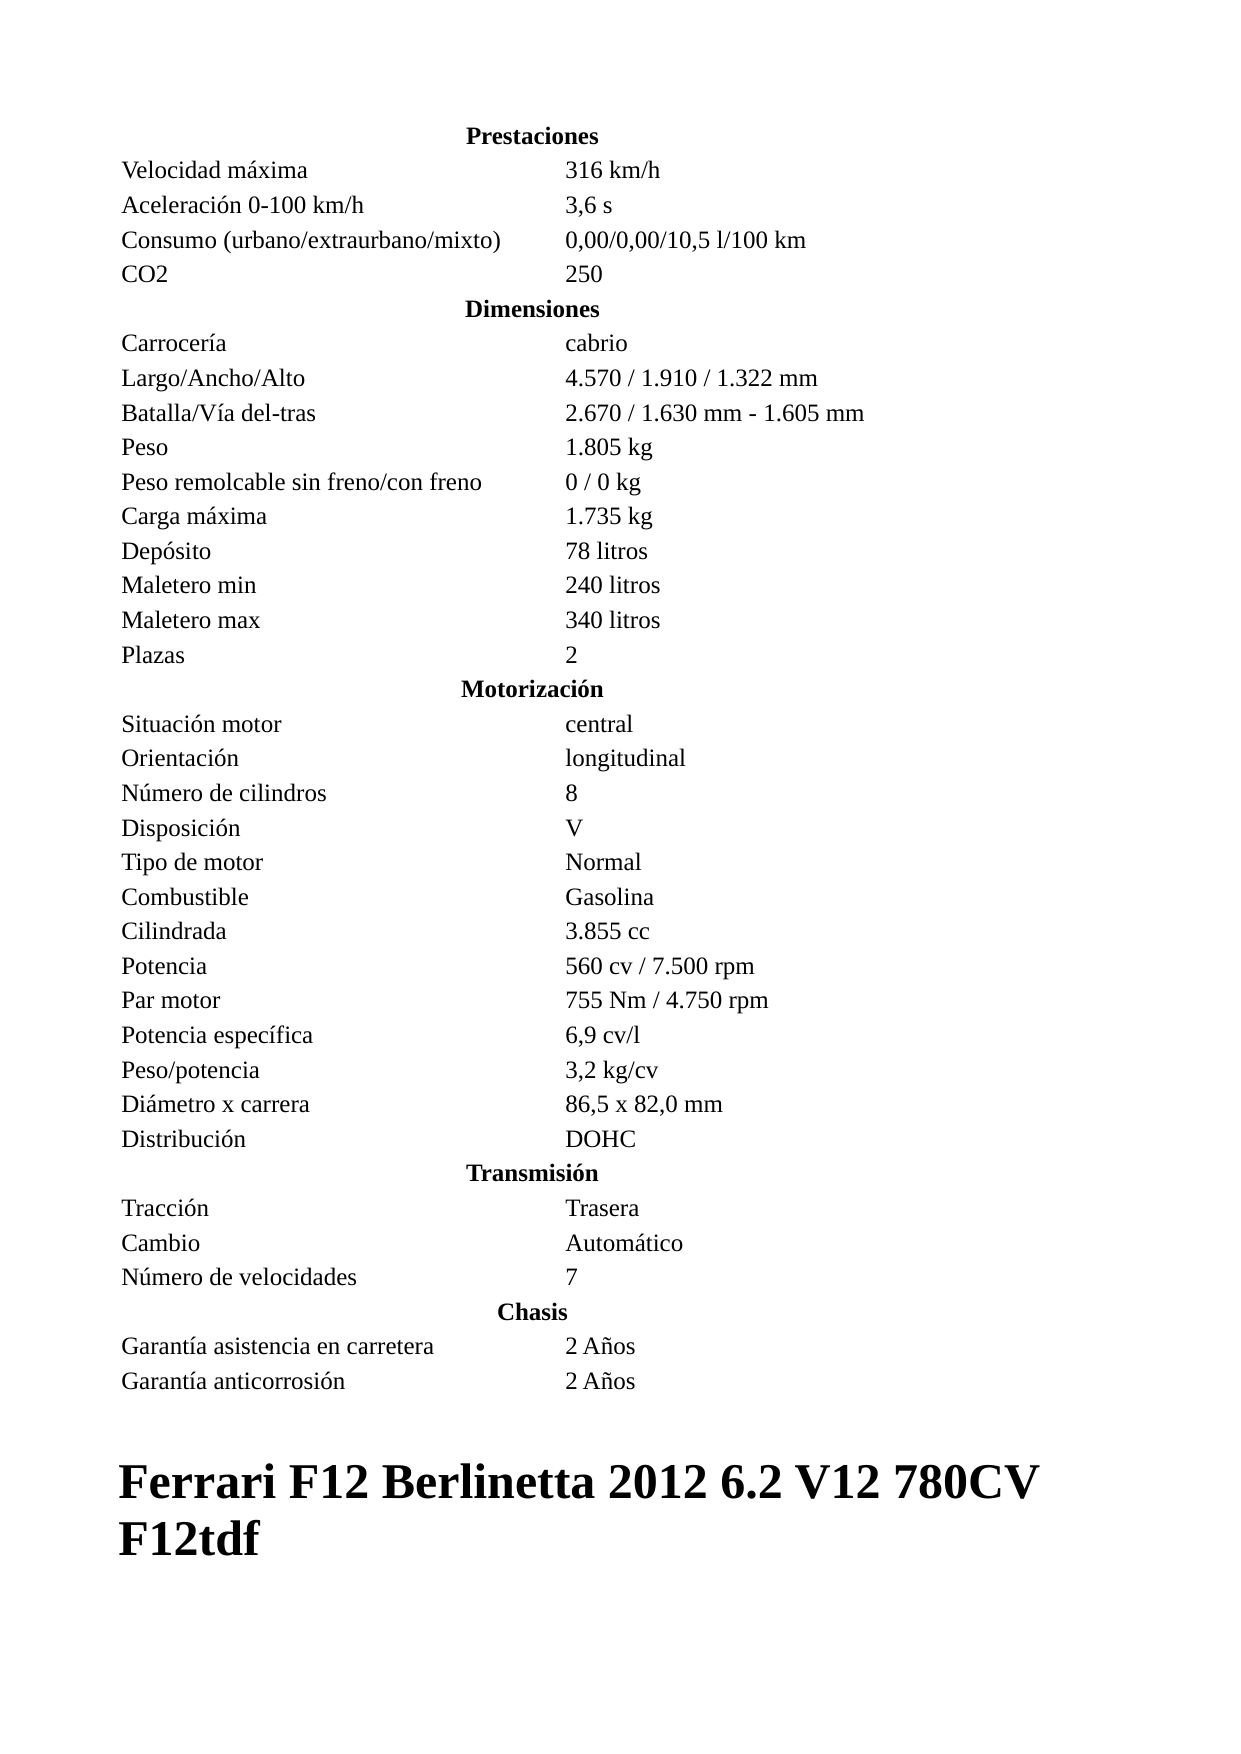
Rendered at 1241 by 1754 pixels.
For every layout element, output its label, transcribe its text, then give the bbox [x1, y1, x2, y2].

table_cell 6,9 cv/l [562, 1017, 946, 1052]
table_cell Par motor [118, 983, 562, 1017]
table_cell Orientación [118, 741, 562, 775]
table_cell Maletero max [118, 602, 562, 637]
table_cell Potencia específica [118, 1017, 562, 1052]
table_cell Combustible [118, 879, 562, 913]
table_cell Garantía asistencia en carretera [118, 1329, 562, 1363]
table_cell Gasolina [562, 879, 946, 913]
table_cell Consumo (urbano/extraurbano/mixto) [118, 222, 562, 256]
table_cell Motorización [118, 671, 946, 706]
table_cell 250 [562, 256, 946, 291]
table_cell Disposición [118, 810, 562, 844]
table_cell 340 litros [562, 602, 946, 637]
table_cell 2.670 / 1.630 mm - 1.605 mm [562, 395, 946, 429]
table_cell Velocidad máxima [118, 153, 562, 187]
table_cell Peso/potencia [118, 1052, 562, 1086]
table_cell Batalla/Vía del-tras [118, 395, 562, 429]
table_cell Potencia [118, 948, 562, 983]
table_cell Maletero min [118, 568, 562, 602]
table_cell 560 cv / 7.500 rpm [562, 948, 946, 983]
table_cell 78 litros [562, 533, 946, 568]
table_cell Cilindrada [118, 914, 562, 948]
table_cell 7 [562, 1259, 946, 1294]
table_cell 4.570 / 1.910 / 1.322 mm [562, 360, 946, 395]
table_cell Garantía anticorrosión [118, 1363, 562, 1398]
table_cell Chasis [118, 1294, 946, 1328]
table_cell Automático [562, 1225, 946, 1259]
subtitle Ferrari F12 Berlinetta 2012 6.2 V12 780CV F12tdf [118, 1451, 1122, 1566]
table_cell Largo/Ancho/Alto [118, 360, 562, 395]
table_cell 3,6 s [562, 187, 946, 222]
table_cell 1.735 kg [562, 499, 946, 533]
table_cell 0 / 0 kg [562, 464, 946, 498]
table_cell Plazas [118, 637, 562, 671]
table_cell 1.805 kg [562, 429, 946, 464]
table_cell 86,5 x 82,0 mm [562, 1086, 946, 1121]
table_cell 2 Años [562, 1329, 946, 1363]
table_cell 316 km/h [562, 153, 946, 187]
table_cell Diámetro x carrera [118, 1086, 562, 1121]
table_cell Situación motor [118, 706, 562, 741]
table_cell 755 Nm / 4.750 rpm [562, 983, 946, 1017]
table_cell 2 Años [562, 1363, 946, 1398]
table_cell 8 [562, 775, 946, 810]
table_cell Trasera [562, 1190, 946, 1225]
table_cell Distribución [118, 1121, 562, 1156]
table_cell Depósito [118, 533, 562, 568]
table_cell cabrio [562, 326, 946, 360]
table_cell Carga máxima [118, 499, 562, 533]
table_cell 2 [562, 637, 946, 671]
table_cell Normal [562, 844, 946, 879]
table_cell Dimensiones [118, 291, 946, 326]
table_cell Aceleración 0-100 km/h [118, 187, 562, 222]
table_cell 240 litros [562, 568, 946, 602]
table_cell longitudinal [562, 741, 946, 775]
table_cell central [562, 706, 946, 741]
table_cell Cambio [118, 1225, 562, 1259]
table_cell Número de cilindros [118, 775, 562, 810]
table_cell Tracción [118, 1190, 562, 1225]
table_cell 3.855 cc [562, 914, 946, 948]
table_header Prestaciones [118, 118, 946, 153]
table_cell Peso [118, 429, 562, 464]
table_cell 0,00/0,00/10,5 l/100 km [562, 222, 946, 256]
table_cell 3,2 kg/cv [562, 1052, 946, 1086]
table_cell DOHC [562, 1121, 946, 1156]
table_cell CO2 [118, 256, 562, 291]
table_cell Tipo de motor [118, 844, 562, 879]
table_cell Carrocería [118, 326, 562, 360]
table_cell Transmisión [118, 1156, 946, 1190]
table_cell Número de velocidades [118, 1259, 562, 1294]
table_cell Peso remolcable sin freno/con freno [118, 464, 562, 498]
table_cell V [562, 810, 946, 844]
